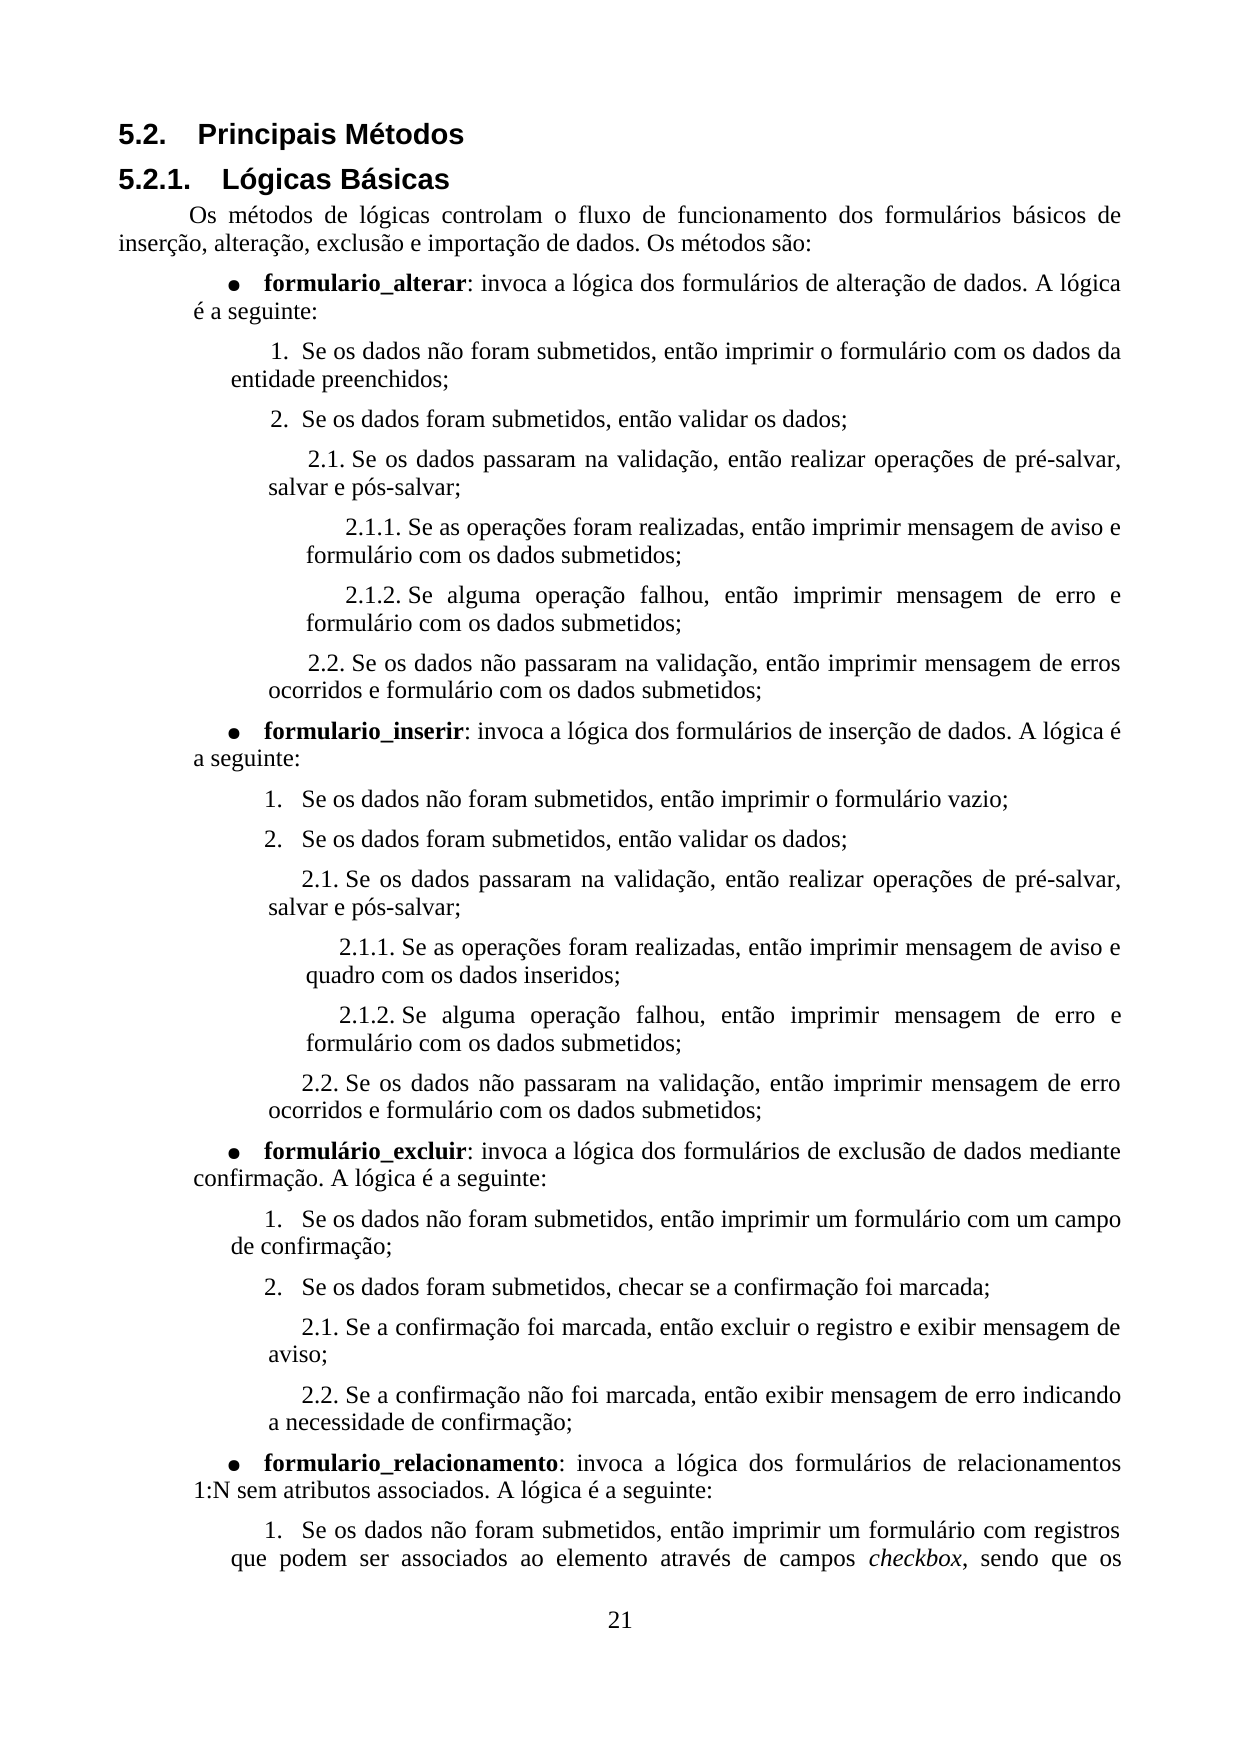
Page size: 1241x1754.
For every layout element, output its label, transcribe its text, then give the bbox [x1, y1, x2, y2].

list Se os dados passaram na validação, então realizar operações de pré-salvar, salvar e pós-salvar; [231, 865, 1122, 921]
list Se alguma operação falhou, então imprimir mensagem de erro e formulário com os dados submetidos; [268, 1001, 1122, 1056]
list Se os dados não foram submetidos, então imprimir um formulário com um campo de confirmação; [193, 1205, 1122, 1260]
list Se as operações foram realizadas, então imprimir mensagem de aviso e formulário com os dados submetidos; [268, 513, 1122, 568]
list Se os dados foram submetidos, checar se a confirmação foi marcada; [193, 1273, 1122, 1300]
subtitle Principais Métodos [118, 118, 1122, 151]
subtitle Lógicas Básicas [118, 163, 1122, 195]
list Se os dados não foram submetidos, então imprimir um formulário com registros que podem ser associados ao elemento através de campos checkbox, sendo que os [193, 1517, 1122, 1572]
list Se os dados foram submetidos, então validar os dados; [193, 405, 1122, 433]
list Se os dados não passaram na validação, então imprimir mensagem de erros ocorridos e formulário com os dados submetidos; [231, 649, 1122, 704]
text Os métodos de lógicas controlam o fluxo de funcionamento dos formulários básicos de inserção, alteração, exclusão e importação de dados. Os métodos são: [118, 201, 1122, 257]
list formulario_alterar: invoca a lógica dos formulários de alteração de dados. A lógica é a seguinte: [156, 269, 1122, 324]
list Se as operações foram realizadas, então imprimir mensagem de aviso e quadro com os dados inseridos; [268, 933, 1122, 988]
list formulario_relacionamento: invoca a lógica dos formulários de relacionamentos 1:N sem atributos associados. A lógica é a seguinte: [156, 1449, 1122, 1504]
list Se a confirmação não foi marcada, então exibir mensagem de erro indicando a necessidade de confirmação; [231, 1381, 1122, 1436]
list Se os dados foram submetidos, então validar os dados; [193, 825, 1122, 853]
list Se a confirmação foi marcada, então excluir o registro e exibir mensagem de aviso; [231, 1313, 1122, 1368]
list formulario_inserir: invoca a lógica dos formulários de inserção de dados. A lógica é a seguinte: [156, 717, 1122, 772]
list Se alguma operação falhou, então imprimir mensagem de erro e formulário com os dados submetidos; [268, 581, 1122, 636]
list Se os dados passaram na validação, então realizar operações de pré-salvar, salvar e pós-salvar; [231, 445, 1122, 501]
list Se os dados não foram submetidos, então imprimir o formulário com os dados da entidade preenchidos; [193, 337, 1122, 392]
list Se os dados não passaram na validação, então imprimir mensagem de erro ocorridos e formulário com os dados submetidos; [231, 1069, 1122, 1124]
list Se os dados não foram submetidos, então imprimir o formulário vazio; [193, 785, 1122, 812]
list formulário_excluir: invoca a lógica dos formulários de exclusão de dados mediante confirmação. A lógica é a seguinte: [156, 1137, 1122, 1192]
